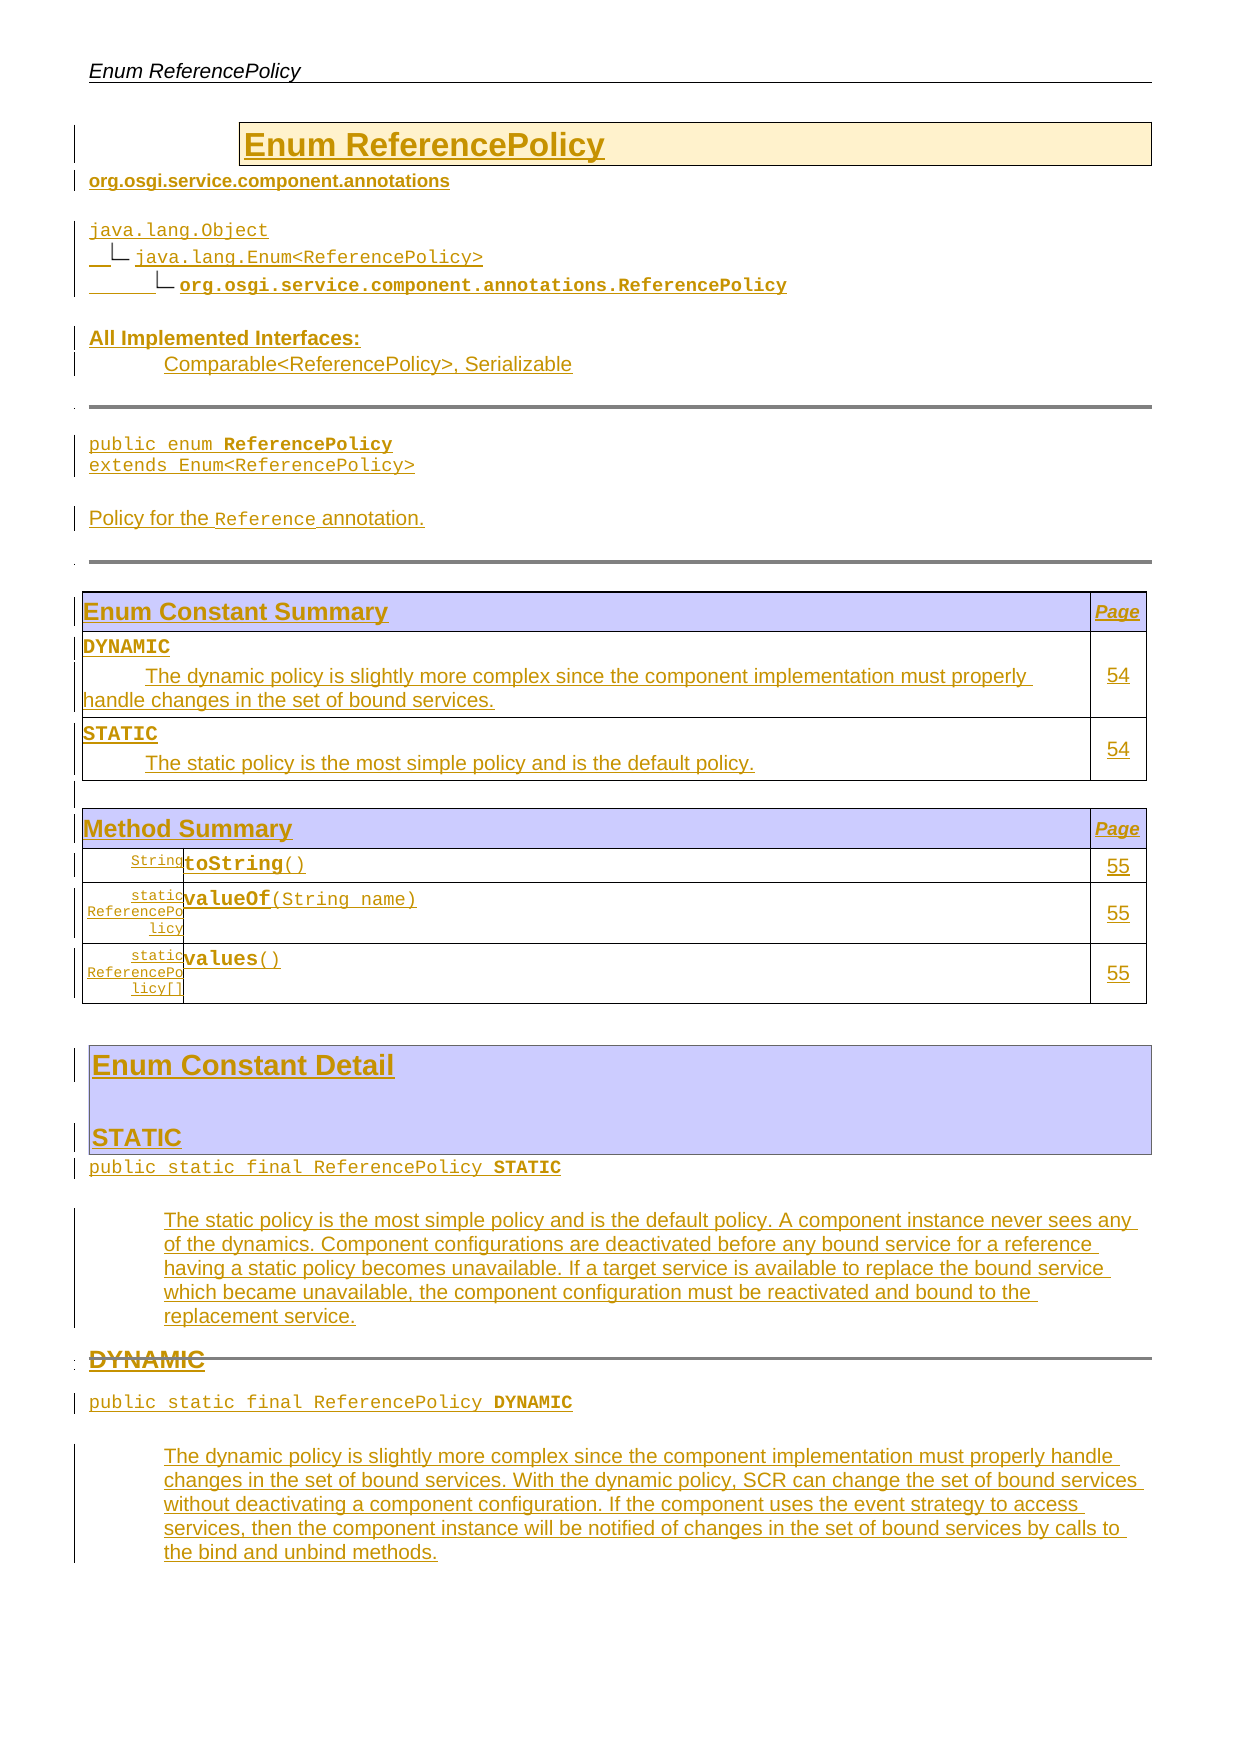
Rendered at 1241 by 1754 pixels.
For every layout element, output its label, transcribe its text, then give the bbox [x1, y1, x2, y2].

text Policy for the Reference annotation. [88, 506, 1152, 531]
table_cell 55 [1091, 883, 1146, 942]
table_header Enum Constant Summary [83, 593, 1090, 631]
table_cell String [83, 849, 183, 882]
text java.lang.Enum<ReferencePolicy> [88, 242, 1152, 269]
table_header Page [1091, 809, 1146, 848]
table_cell 55 [1091, 849, 1146, 882]
table_cell 55 [1091, 944, 1146, 1003]
table_cell values() [184, 944, 1090, 1003]
subtitle All Implemented Interfaces: [88, 326, 1152, 350]
text public static final ReferencePolicy DYNAMIC [88, 1393, 1152, 1414]
text public static final ReferencePolicy STATIC [88, 1158, 1152, 1179]
picture [156, 269, 180, 292]
table_cell STATIC The static policy is the most simple policy and is the default policy. [83, 718, 1090, 779]
subtitle Enum Constant Detail [90, 1046, 1151, 1082]
text public enum ReferencePolicy [88, 434, 1152, 456]
text Comparable<ReferencePolicy>, Serializable [163, 352, 1152, 376]
subtitle STATIC [90, 1120, 1151, 1154]
table_header Method Summary [83, 809, 1090, 848]
table_cell valueOf(String name) [184, 883, 1090, 942]
table_cell DYNAMIC The dynamic policy is slightly more complex since the component implementation must properly handle changes in the set of bound services. [83, 632, 1090, 717]
picture [111, 241, 135, 264]
text The static policy is the most simple policy and is the default policy. A component instance never sees any of the dynamics. Component configurations are deactivated before any bound service for a reference having a static policy becomes unavailable. If a target service is available to replace the bound service which became unavailable, the component configuration must be reactivated and bound to the replacement service. [163, 1208, 1152, 1328]
text The dynamic policy is slightly more complex since the component implementation must properly handle changes in the set of bound services. With the dynamic policy, SCR can change the set of bound services without deactivating a component configuration. If the component uses the event strategy to access services, then the component instance will be notified of changes in the set of bound services by calls to the bind and unbind methods. [163, 1444, 1152, 1563]
subtitle Enum ReferencePolicy [240, 123, 1151, 165]
text extends Enum<ReferencePolicy> [88, 456, 1152, 477]
text org.osgi.service.component.annotations [88, 170, 1152, 191]
table_cell 54 [1091, 718, 1146, 779]
table_cell 54 [1091, 632, 1146, 717]
text org.osgi.service.component.annotations.ReferencePolicy [88, 269, 1152, 297]
text java.lang.Object [88, 221, 1152, 242]
table_cell static ReferencePolicy [83, 883, 183, 942]
table_cell toString() [184, 849, 1090, 882]
table_cell static ReferencePolicy[] [83, 944, 183, 1003]
table_header Page [1091, 593, 1146, 631]
